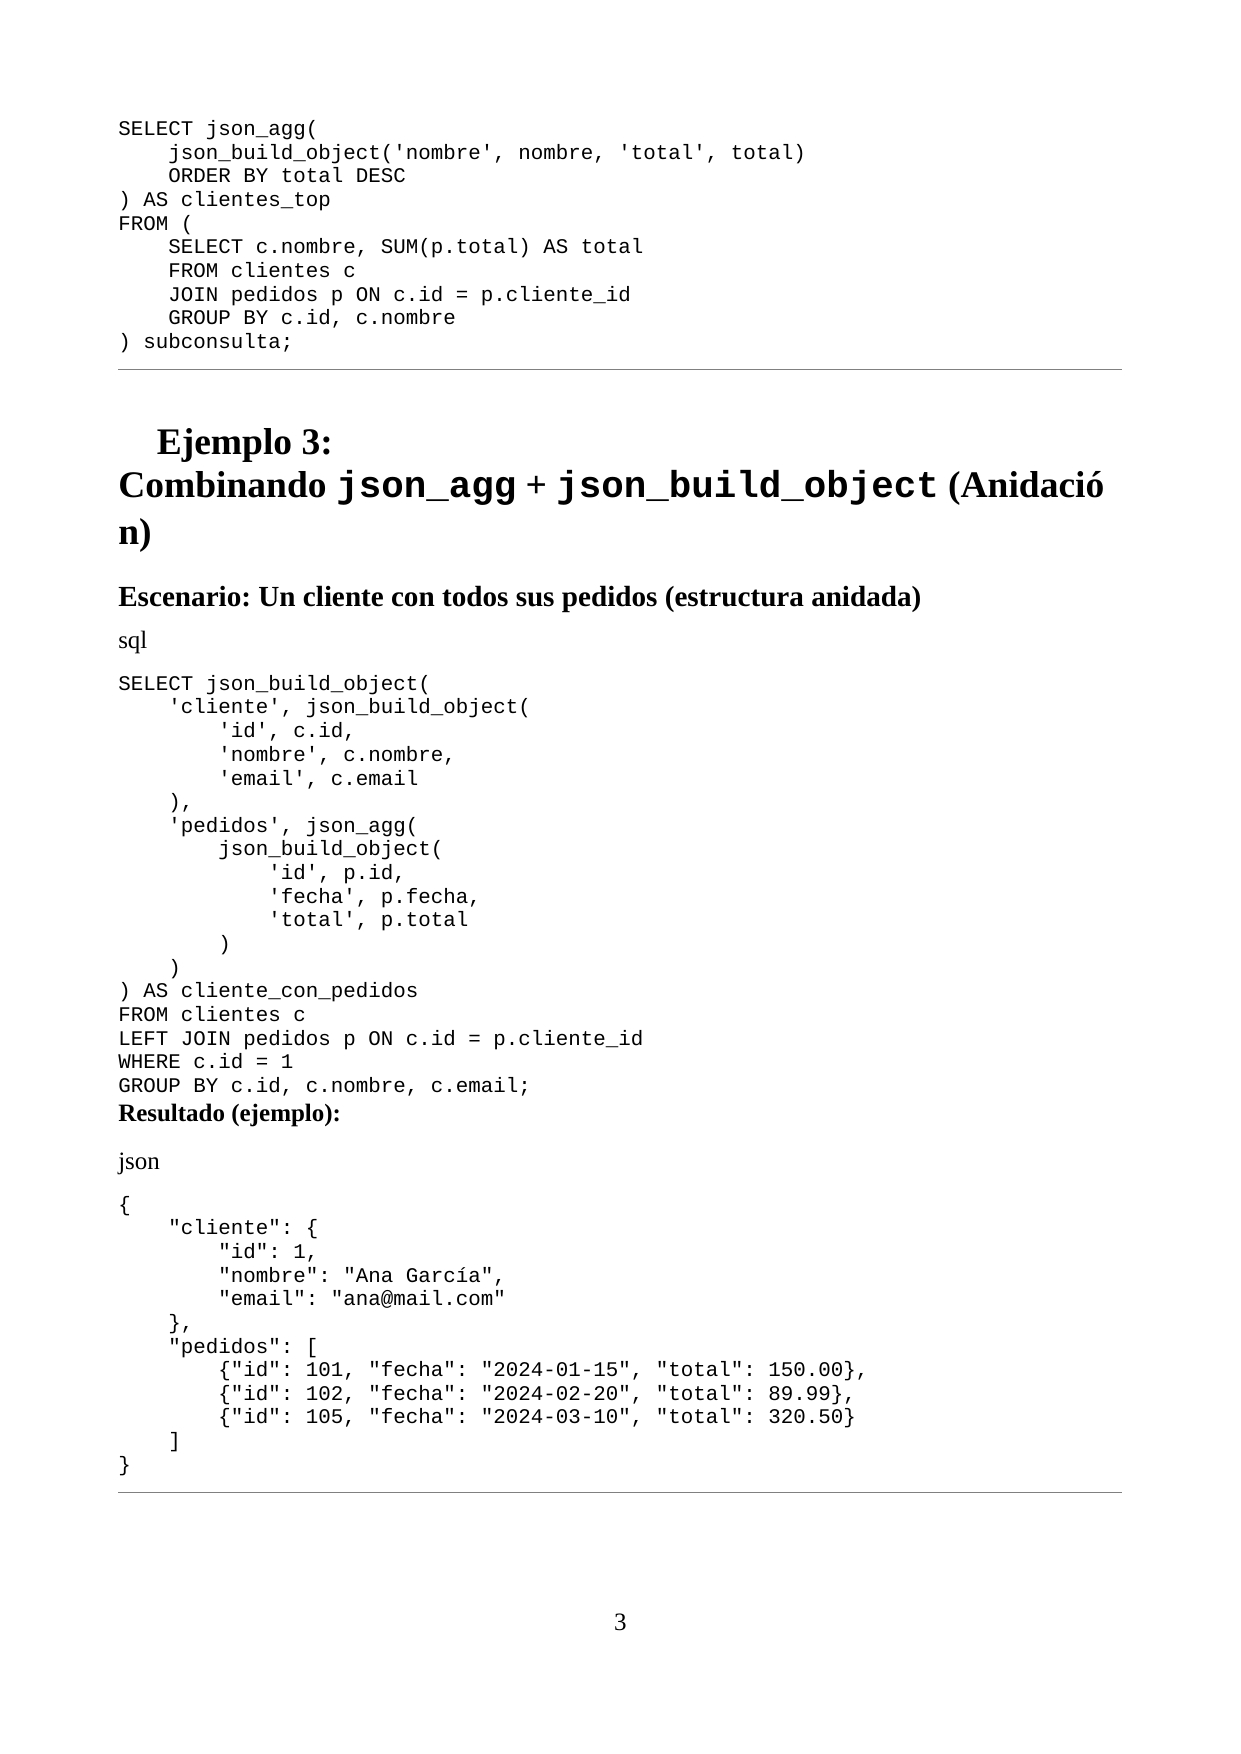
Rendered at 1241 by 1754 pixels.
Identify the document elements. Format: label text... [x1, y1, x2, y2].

text ) AS clientes_top [118, 189, 1122, 213]
text sql [118, 625, 1122, 654]
text 'nombre', c.nombre, [118, 744, 1122, 767]
text 'fecha', p.fecha, [118, 886, 1122, 909]
text WHERE c.id = 1 [118, 1051, 1122, 1075]
text 'id', c.id, [118, 720, 1122, 744]
text SELECT json_agg( [118, 118, 1122, 142]
text json [118, 1146, 1122, 1175]
text ] [118, 1430, 1122, 1454]
text json_build_object( [118, 838, 1122, 862]
text "nombre": "Ana García", [118, 1265, 1122, 1288]
text json_build_object('nombre', nombre, 'total', total) [118, 142, 1122, 165]
text ) subconsulta; [118, 331, 1122, 354]
text Resultado (ejemplo): [118, 1098, 1122, 1127]
text 'cliente', json_build_object( [118, 697, 1122, 720]
text } [118, 1454, 1122, 1477]
text "cliente": { [118, 1217, 1122, 1241]
text FROM clientes c [118, 1004, 1122, 1028]
text ) [118, 933, 1122, 957]
text "id": 1, [118, 1241, 1122, 1265]
text 'email', c.email [118, 767, 1122, 791]
text JOIN pedidos p ON c.id = p.cliente_id [118, 284, 1122, 307]
subtitle Escenario: Un cliente con todos sus pedidos (estructura anidada) [118, 579, 1122, 613]
text SELECT json_build_object( [118, 673, 1122, 697]
text ), [118, 791, 1122, 815]
text FROM ( [118, 213, 1122, 236]
text {"id": 101, "fecha": "2024-01-15", "total": 150.00}, [118, 1359, 1122, 1383]
text { [118, 1194, 1122, 1217]
text {"id": 102, "fecha": "2024-02-20", "total": 89.99}, [118, 1383, 1122, 1407]
subtitle 🔗 Ejemplo 3: Combinando json_agg + json_build_object (Anidación) [118, 420, 1122, 552]
text 'id', p.id, [118, 862, 1122, 886]
text GROUP BY c.id, c.nombre [118, 307, 1122, 331]
text 'total', p.total [118, 909, 1122, 933]
text "email": "ana@mail.com" [118, 1288, 1122, 1312]
text }, [118, 1312, 1122, 1336]
text LEFT JOIN pedidos p ON c.id = p.cliente_id [118, 1028, 1122, 1051]
text SELECT c.nombre, SUM(p.total) AS total [118, 236, 1122, 260]
text {"id": 105, "fecha": "2024-03-10", "total": 320.50} [118, 1407, 1122, 1430]
text "pedidos": [ [118, 1336, 1122, 1359]
text FROM clientes c [118, 260, 1122, 284]
text ) AS cliente_con_pedidos [118, 980, 1122, 1004]
text 'pedidos', json_agg( [118, 815, 1122, 838]
text ORDER BY total DESC [118, 165, 1122, 189]
text ) [118, 957, 1122, 980]
text GROUP BY c.id, c.nombre, c.email; [118, 1075, 1122, 1098]
